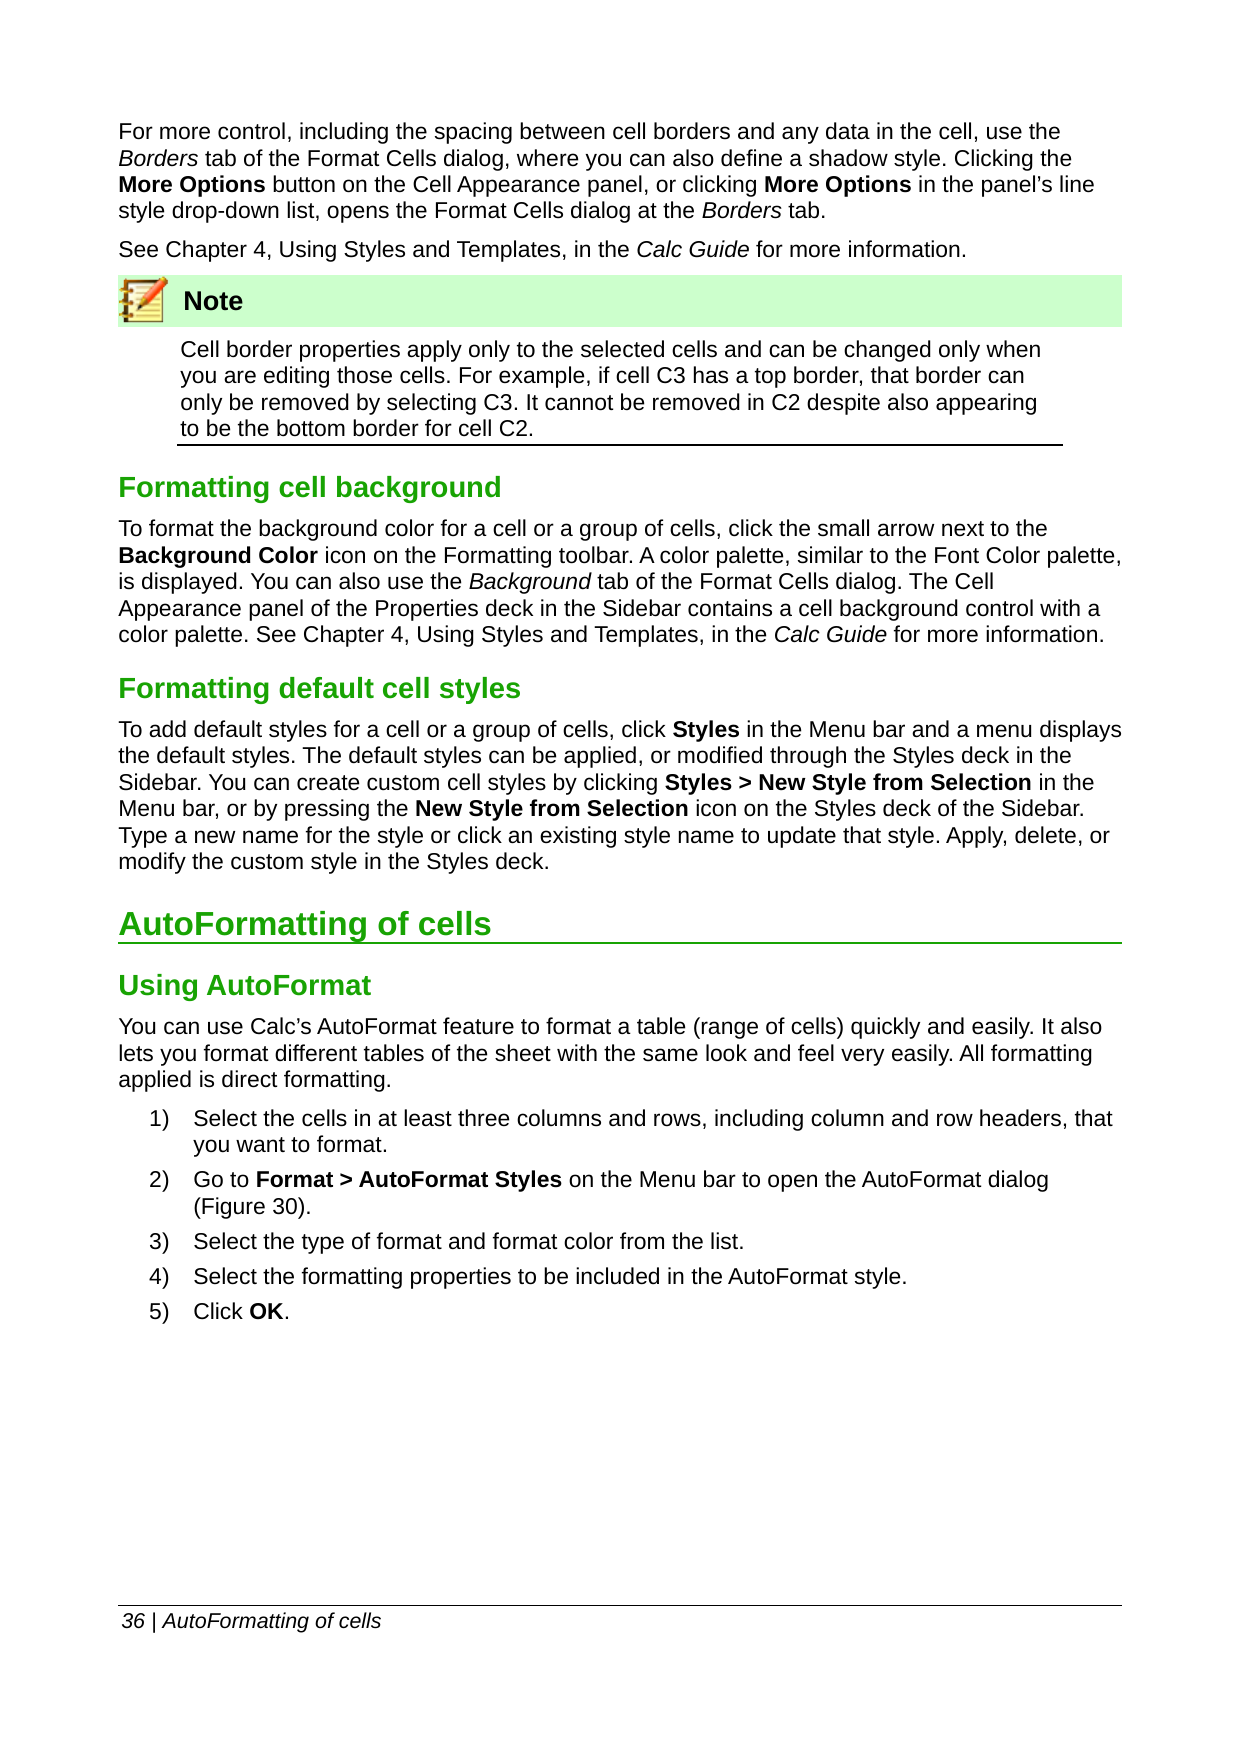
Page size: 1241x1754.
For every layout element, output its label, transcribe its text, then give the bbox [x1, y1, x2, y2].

subtitle Formatting cell background [118, 470, 1122, 504]
text To add default styles for a cell or a group of cells, click Styles in the Menu bar and a menu displays the default styles. The default styles can be applied, or modified through the Styles deck in the Sidebar. You can create custom cell styles by clicking Styles > New Style from Selection in the Menu bar, or by pressing the New Style from Selection icon on the Styles deck of the Sidebar. Type a new name for the style or click an existing style name to update that style. Apply, delete, or modify the custom style in the Styles deck. [118, 716, 1122, 874]
subtitle AutoFormatting of cells [118, 904, 1122, 942]
text For more control, including the spacing between cell borders and any data in the cell, use the Borders tab of the Format Cells dialog, where you can also define a shadow style. Clicking the More Options button on the Cell Appearance panel, or clicking More Options in the panel’s line style drop-down list, opens the Format Cells dialog at the Borders tab. [118, 118, 1122, 223]
subtitle Note [118, 275, 1122, 327]
picture [119, 275, 170, 326]
text Cell border properties apply only to the selected cells and can be changed only when you are editing those cells. For example, if cell C3 has a top border, that border can only be removed by selecting C3. It cannot be removed in C2 despite also appearing to be the bottom border for cell C2. [177, 333, 1063, 444]
text To format the background color for a cell or a group of cells, click the small arrow next to the Background Color icon on the Formatting toolbar. A color palette, similar to the Font Color palette, is displayed. You can also use the Background tab of the Format Cells dialog. The Cell Appearance panel of the Properties deck in the Sidebar contains a cell background control with a color palette. See Chapter 4, Using Styles and Templates, in the Calc Guide for more information. [118, 515, 1122, 647]
list Click OK. [169, 1298, 1122, 1325]
list Go to Format > AutoFormat Styles on the Menu bar to open the AutoFormat dialog (Figure 30). [169, 1166, 1122, 1219]
text See Chapter 4, Using Styles and Templates, in the Calc Guide for more information. [118, 236, 1122, 262]
subtitle Formatting default cell styles [118, 671, 1122, 704]
list Select the cells in at least three columns and rows, including column and row headers, that you want to format. [169, 1105, 1122, 1157]
list Select the type of format and format color from the list. [169, 1228, 1122, 1254]
list Select the formatting properties to be included in the AutoFormat style. [169, 1263, 1122, 1289]
list You can use Calc’s AutoFormat feature to format a table (range of cells) quickly and easily. It also lets you format different tables of the sheet with the same look and feel very easily. All formatting applied is direct formatting. [118, 1013, 1122, 1092]
subtitle Using AutoFormat [118, 968, 1122, 1001]
